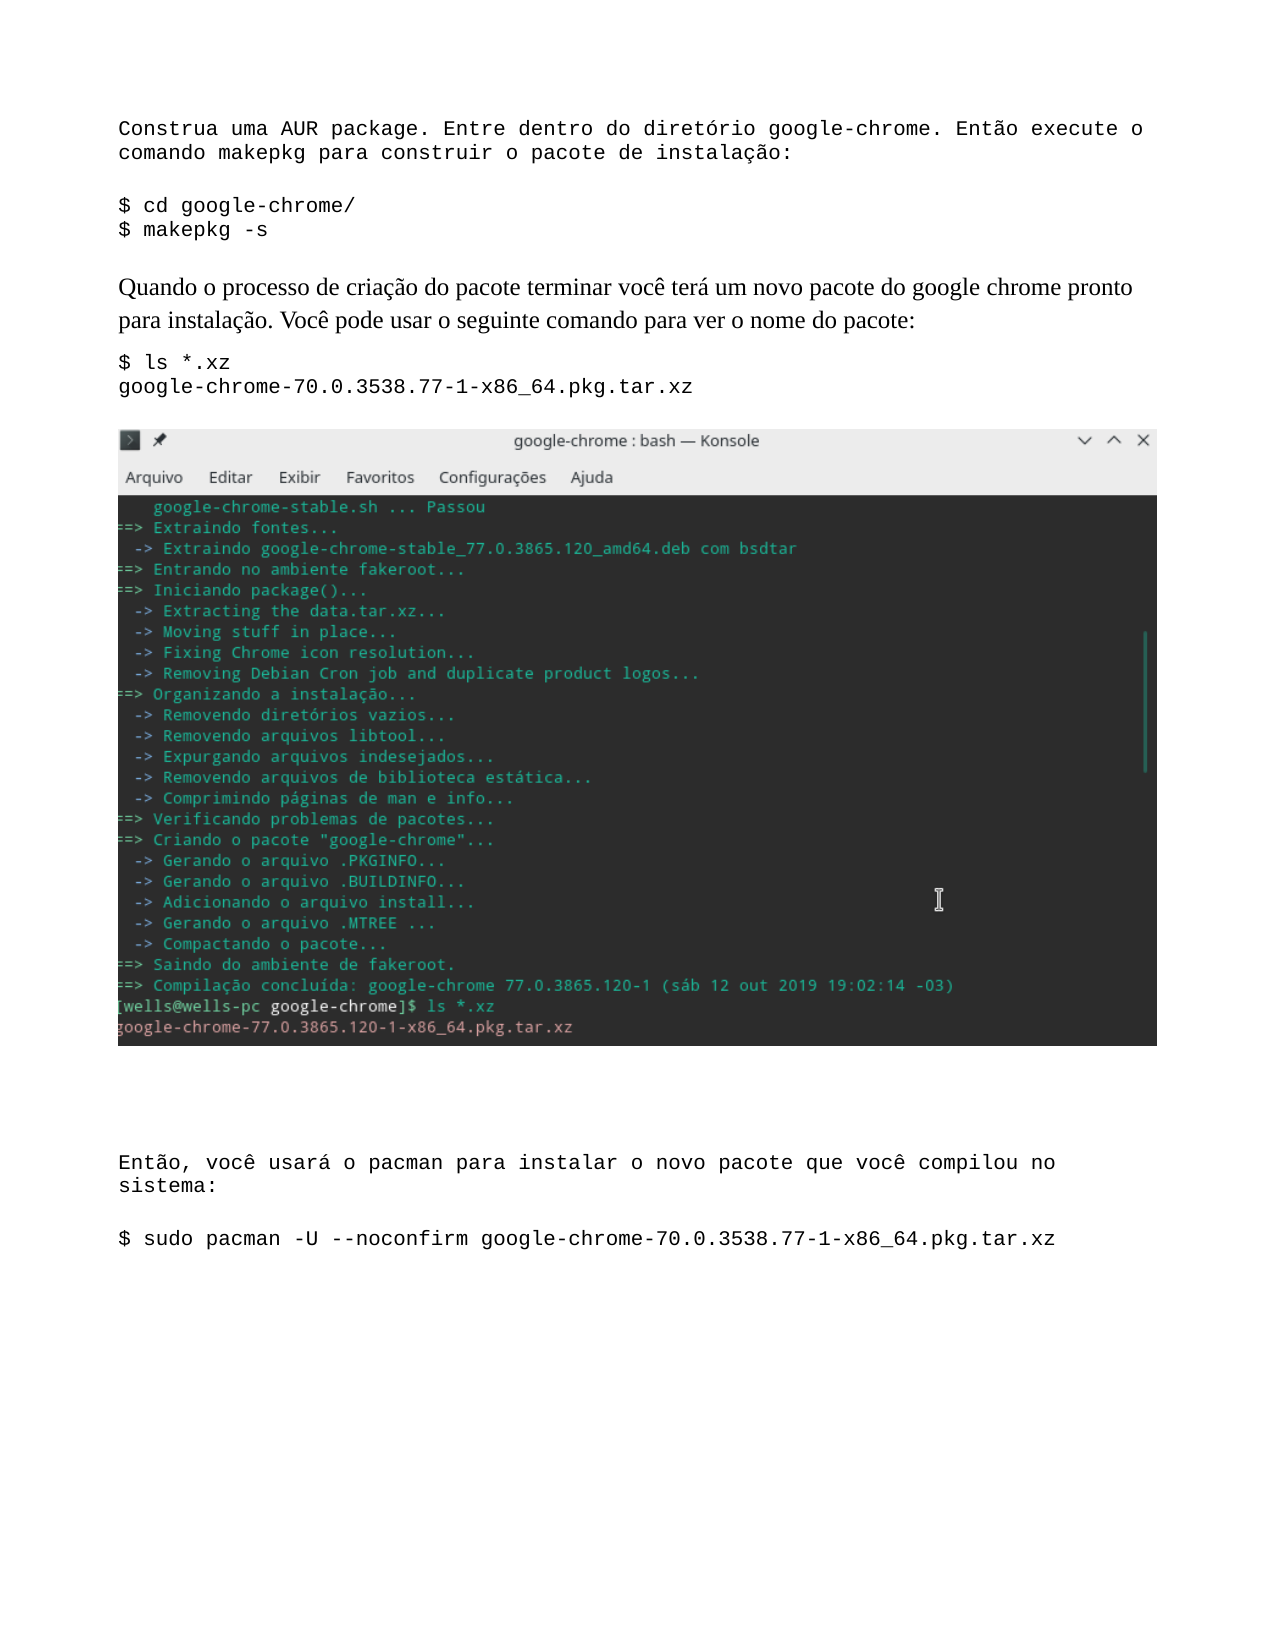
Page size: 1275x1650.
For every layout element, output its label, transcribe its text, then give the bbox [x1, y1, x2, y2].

text $ ls *.xz [118, 352, 1157, 376]
text Construa uma AUR package. Entre dentro do diretório google-chrome. Então execute o comando makepkg para construir o pacote de instalação: [118, 118, 1157, 165]
text Então, você usará o pacman para instalar o novo pacote que você compilou no sistema: [118, 1152, 1157, 1199]
picture [118, 429, 1157, 1046]
text google-chrome-70.0.3538.77-1-x86_64.pkg.tar.xz [118, 376, 1157, 399]
text $ makepkg -s [118, 218, 1157, 242]
text $ cd google-chrome/ [118, 195, 1157, 218]
text Quando o processo de criação do pacote terminar você terá um novo pacote do google chrome pronto para instalação. Você pode usar o seguinte comando para ver o nome do pacote: [118, 272, 1157, 333]
text $ sudo pacman -U --noconfirm google-chrome-70.0.3538.77-1-x86_64.pkg.tar.xz [118, 1228, 1157, 1252]
